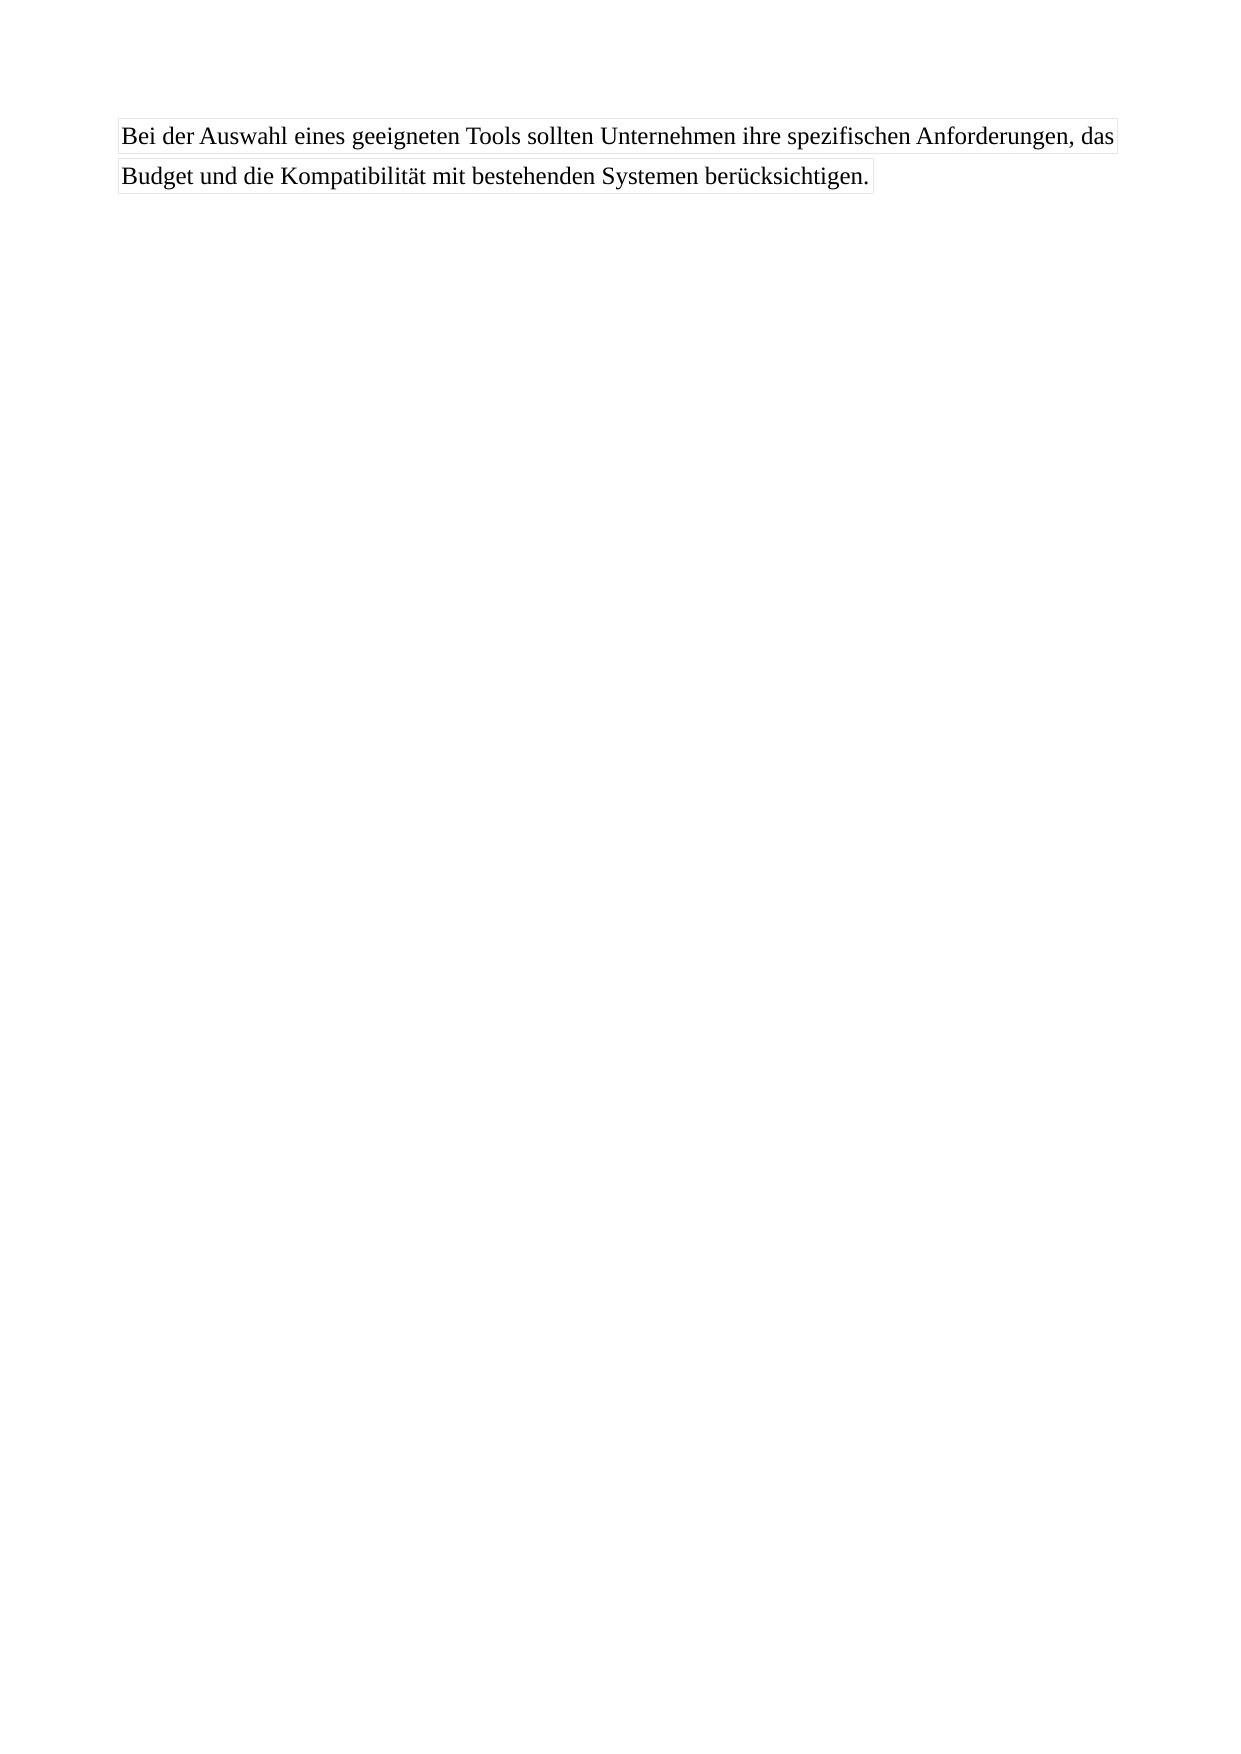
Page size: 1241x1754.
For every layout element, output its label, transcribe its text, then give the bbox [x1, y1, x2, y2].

text Bei der Auswahl eines geeigneten Tools sollten Unternehmen ihre spezifischen Anforderungen, das Budget und die Kompatibilität mit bestehenden Systemen berücksichtigen. [118, 118, 1122, 193]
